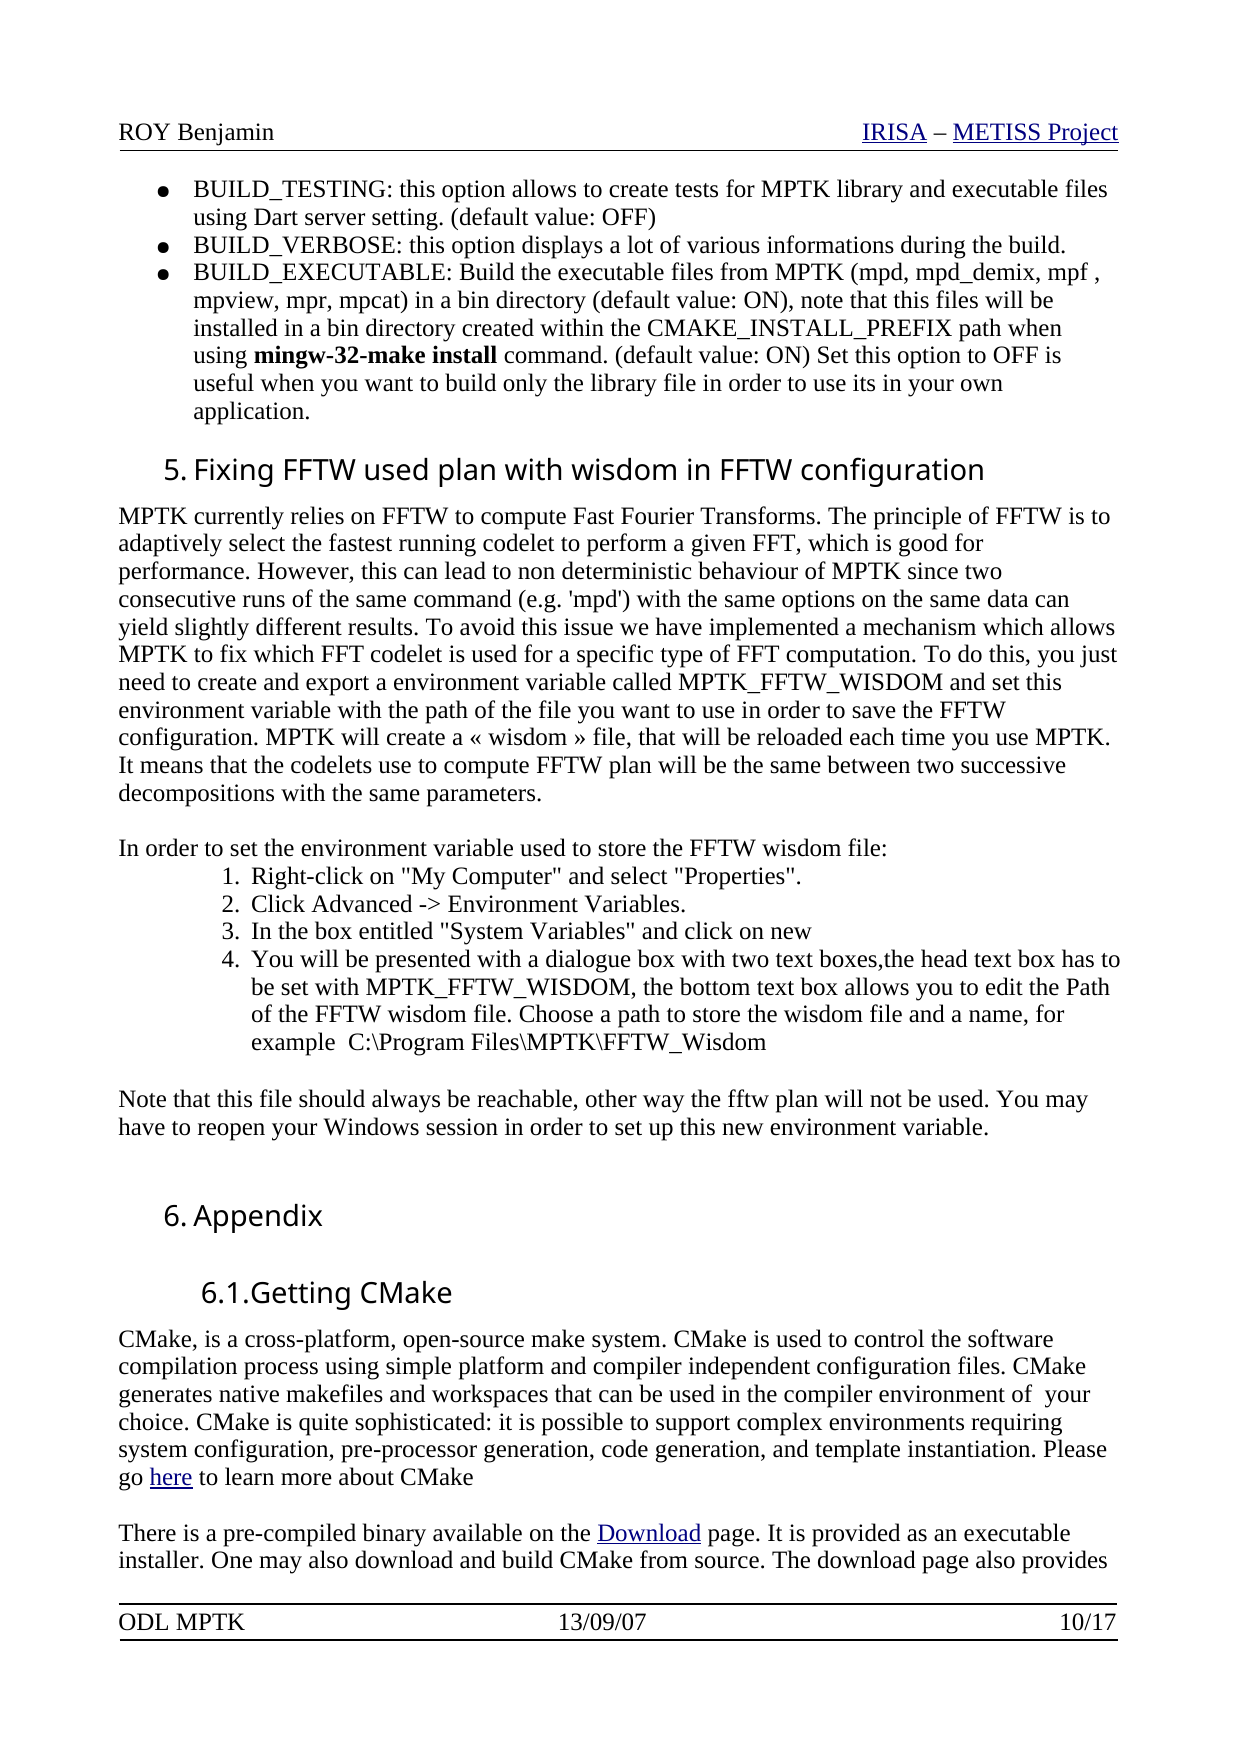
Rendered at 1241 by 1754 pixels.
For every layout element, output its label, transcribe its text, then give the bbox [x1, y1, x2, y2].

list Click Advanced -> Environment Variables. [221, 890, 1122, 917]
text In order to set the environment variable used to store the FFTW wisdom file: [118, 834, 1122, 862]
list BUILD_VERBOSE: this option displays a lot of various informations during the build. [156, 231, 1122, 258]
subtitle Fixing FFTW used plan with wisdom in FFTW configuration [156, 450, 1122, 489]
list Note that this file should always be reachable, other way the fftw plan will not be used. You may have to reopen your Windows session in order to set up this new environment variable. [118, 1086, 1122, 1141]
list BUILD_TESTING: this option allows to create tests for MPTK library and executable files using Dart server setting. (default value: OFF) [156, 175, 1122, 231]
list You will be presented with a dialogue box with two text boxes,the head text box has to be set with MPTK_FFTW_WISDOM, the bottom text box allows you to edit the Path of the FFTW wisdom file. Choose a path to store the wisdom file and a name, for example C:\Program Files\MPTK\FFTW_Wisdom [221, 945, 1122, 1056]
list Right-click on "My Computer" and select "Properties". [221, 862, 1122, 890]
text There is a pre-compiled binary available on the Download page. It is provided as an executable installer. One may also download and build CMake from source. The download page also provides [118, 1519, 1122, 1574]
list BUILD_EXECUTABLE: Build the executable files from MPTK (mpd, mpd_demix, mpf , mpview, mpr, mpcat) in a bin directory (default value: ON), note that this files will be installed in a bin directory created within the CMAKE_INSTALL_PREFIX path when using mingw-32-make install command. (default value: ON) Set this option to OFF is useful when you want to build only the library file in order to use its in your own application. [156, 258, 1122, 425]
subtitle Getting CMake [193, 1273, 1122, 1312]
subtitle Appendix [156, 1195, 1122, 1235]
list In the box entitled "System Variables" and click on new [221, 917, 1122, 945]
text CMake, is a cross-platform, open-source make system. CMake is used to control the software compilation process using simple platform and compiler independent configuration files. CMake generates native makefiles and workspaces that can be used in the compiler environment of your choice. CMake is quite sophisticated: it is possible to support complex environments requiring system configuration, pre-processor generation, code generation, and template instantiation. Please go here to learn more about CMake [118, 1325, 1122, 1491]
text MPTK currently relies on FFTW to compute Fast Fourier Transforms. The principle of FFTW is to adaptively select the fastest running codelet to perform a given FFT, which is good for performance. However, this can lead to non deterministic behaviour of MPTK since two consecutive runs of the same command (e.g. 'mpd') with the same options on the same data can yield slightly different results. To avoid this issue we have implemented a mechanism which allows MPTK to fix which FFT codelet is used for a specific type of FFT computation. To do this, you just need to create and export a environment variable called MPTK_FFTW_WISDOM and set this environment variable with the path of the file you want to use in order to save the FFTW configuration. MPTK will create a « wisdom » file, that will be reloaded each time you use MPTK. It means that the codelets use to compute FFTW plan will be the same between two successive decompositions with the same parameters. [118, 502, 1122, 807]
